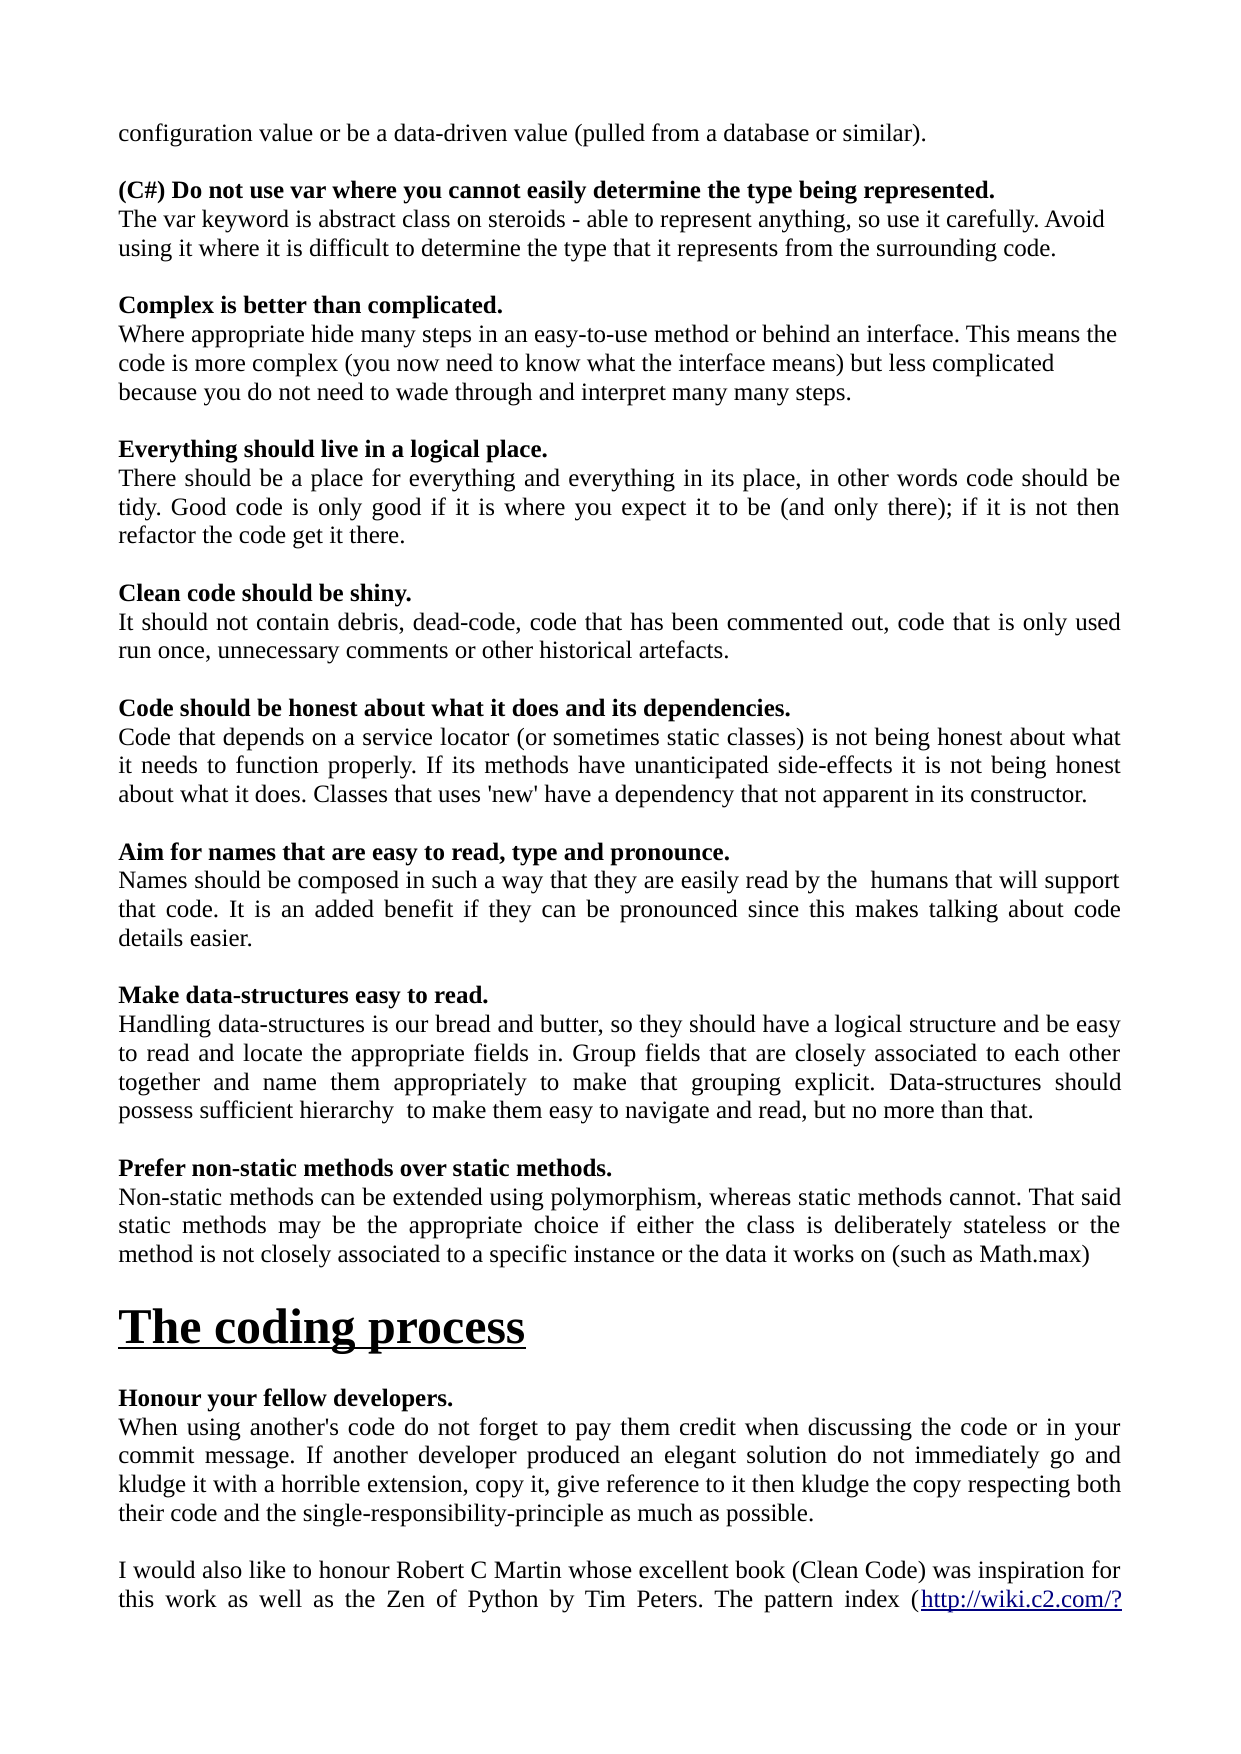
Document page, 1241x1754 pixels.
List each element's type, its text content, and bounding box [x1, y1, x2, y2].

text Honour your fellow developers. [118, 1383, 1122, 1412]
text Aim for names that are easy to read, type and pronounce. [118, 837, 1122, 866]
text Where appropriate hide many steps in an easy-to-use method or behind an interface. This means the code is more complex (you now need to know what the interface means) but less complicated because you do not need to wade through and interpret many many steps. [118, 319, 1122, 406]
text The var keyword is abstract class on steroids - able to represent anything, so use it carefully. Avoid using it where it is difficult to determine the type that it represents from the surrounding code. [118, 204, 1122, 262]
text Handling data-structures is our bread and butter, so they should have a logical structure and be easy to read and locate the appropriate fields in. Group fields that are closely associated to each other together and name them appropriately to make that grouping explicit. Data-structures should possess sufficient hierarchy to make them easy to navigate and read, but no more than that. [118, 1009, 1122, 1124]
text Clean code should be shiny. [118, 578, 1122, 607]
text Everything should live in a logical place. [118, 434, 1122, 463]
text Complex is better than complicated. [118, 291, 1122, 319]
text When using another's code do not forget to pay them credit when discussing the code or in your commit message. If another developer produced an elegant solution do not immediately go and kludge it with a horrible extension, copy it, give reference to it then kludge the copy respecting both their code and the single-responsibility-principle as much as possible. [118, 1412, 1122, 1527]
text Code that depends on a service locator (or sometimes static classes) is not being honest about what it needs to function properly. If its methods have unanticipated side-effects it is not being honest about what it does. Classes that uses 'new' have a dependency that not apparent in its constructor. [118, 722, 1122, 808]
text I would also like to honour Robert C Martin whose excellent book (Clean Code) was inspiration for this work as well as the Zen of Python by Tim Peters. The pattern index (http://wiki.c2.com/? [118, 1556, 1122, 1613]
text There should be a place for everything and everything in its place, in other words code should be tidy. Good code is only good if it is where you expect it to be (and only there); if it is not then refactor the code get it there. [118, 463, 1122, 549]
text (C#) Do not use var where you cannot easily determine the type being represented. [118, 176, 1122, 204]
text Names should be composed in such a way that they are easily read by the humans that will support that code. It is an added benefit if they can be pronounced since this makes talking about code details easier. [118, 866, 1122, 952]
text Code should be honest about what it does and its dependencies. [118, 693, 1122, 722]
text Non-static methods can be extended using polymorphism, whereas static methods cannot. That said static methods may be the appropriate choice if either the class is deliberately stateless or the method is not closely associated to a specific instance or the data it works on (such as Math.max) [118, 1182, 1122, 1268]
text Prefer non-static methods over static methods. [118, 1153, 1122, 1182]
text The coding process [118, 1297, 1122, 1354]
text It should not contain debris, dead-code, code that has been commented out, code that is only used run once, unnecessary comments or other historical artefacts. [118, 607, 1122, 664]
text configuration value or be a data-driven value (pulled from a database or similar). [118, 118, 1122, 147]
text Make data-structures easy to read. [118, 981, 1122, 1009]
